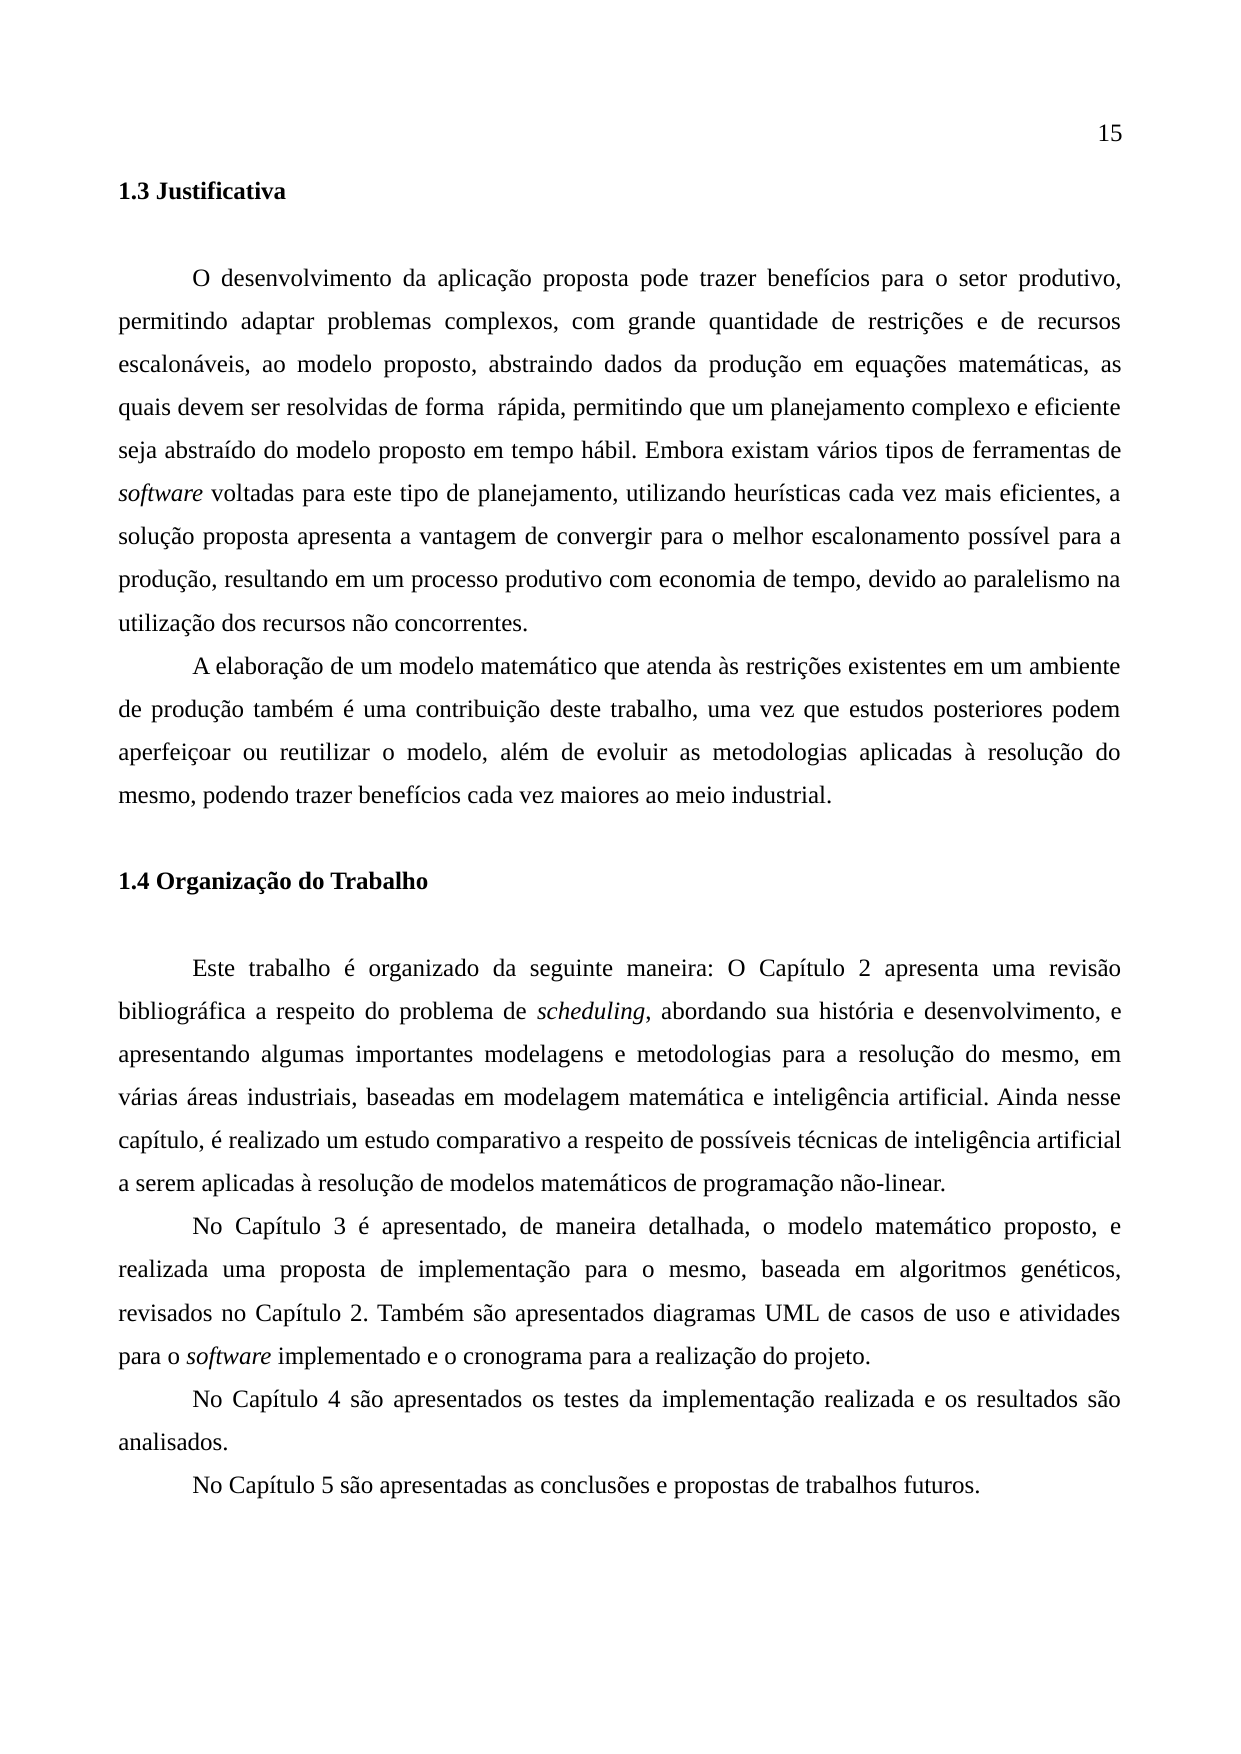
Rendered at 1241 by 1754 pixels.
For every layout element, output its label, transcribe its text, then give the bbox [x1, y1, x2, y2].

text 1.3 Justificativa [118, 176, 1122, 205]
text No Capítulo 4 são apresentados os testes da implementação realizada e os resultados são analisados. [118, 1384, 1122, 1456]
text O desenvolvimento da aplicação proposta pode trazer benefícios para o setor produtivo, permitindo adaptar problemas complexos, com grande quantidade de restrições e de recursos escalonáveis, ao modelo proposto, abstraindo dados da produção em equações matemáticas, as quais devem ser resolvidas de forma rápida, permitindo que um planejamento complexo e eficiente seja abstraído do modelo proposto em tempo hábil. Embora existam vários tipos de ferramentas de software voltadas para este tipo de planejamento, utilizando heurísticas cada vez mais eficientes, a solução proposta apresenta a vantagem de convergir para o melhor escalonamento possível para a produção, resultando em um processo produtivo com economia de tempo, devido ao paralelismo na utilização dos recursos não concorrentes. [118, 263, 1122, 636]
text 1.4 Organização do Trabalho [118, 866, 1122, 895]
text No Capítulo 5 são apresentadas as conclusões e propostas de trabalhos futuros. [118, 1470, 1122, 1499]
text No Capítulo 3 é apresentado, de maneira detalhada, o modelo matemático proposto, e realizada uma proposta de implementação para o mesmo, baseada em algoritmos genéticos, revisados no Capítulo 2. Também são apresentados diagramas UML de casos de uso e atividades para o software implementado e o cronograma para a realização do projeto. [118, 1211, 1122, 1369]
text A elaboração de um modelo matemático que atenda às restrições existentes em um ambiente de produção também é uma contribuição deste trabalho, uma vez que estudos posteriores podem aperfeiçoar ou reutilizar o modelo, além de evoluir as metodologias aplicadas à resolução do mesmo, podendo trazer benefícios cada vez maiores ao meio industrial. [118, 651, 1122, 809]
text Este trabalho é organizado da seguinte maneira: O Capítulo 2 apresenta uma revisão bibliográfica a respeito do problema de scheduling, abordando sua história e desenvolvimento, e apresentando algumas importantes modelagens e metodologias para a resolução do mesmo, em várias áreas industriais, baseadas em modelagem matemática e inteligência artificial. Ainda nesse capítulo, é realizado um estudo comparativo a respeito de possíveis técnicas de inteligência artificial a serem aplicadas à resolução de modelos matemáticos de programação não-linear. [118, 953, 1122, 1197]
